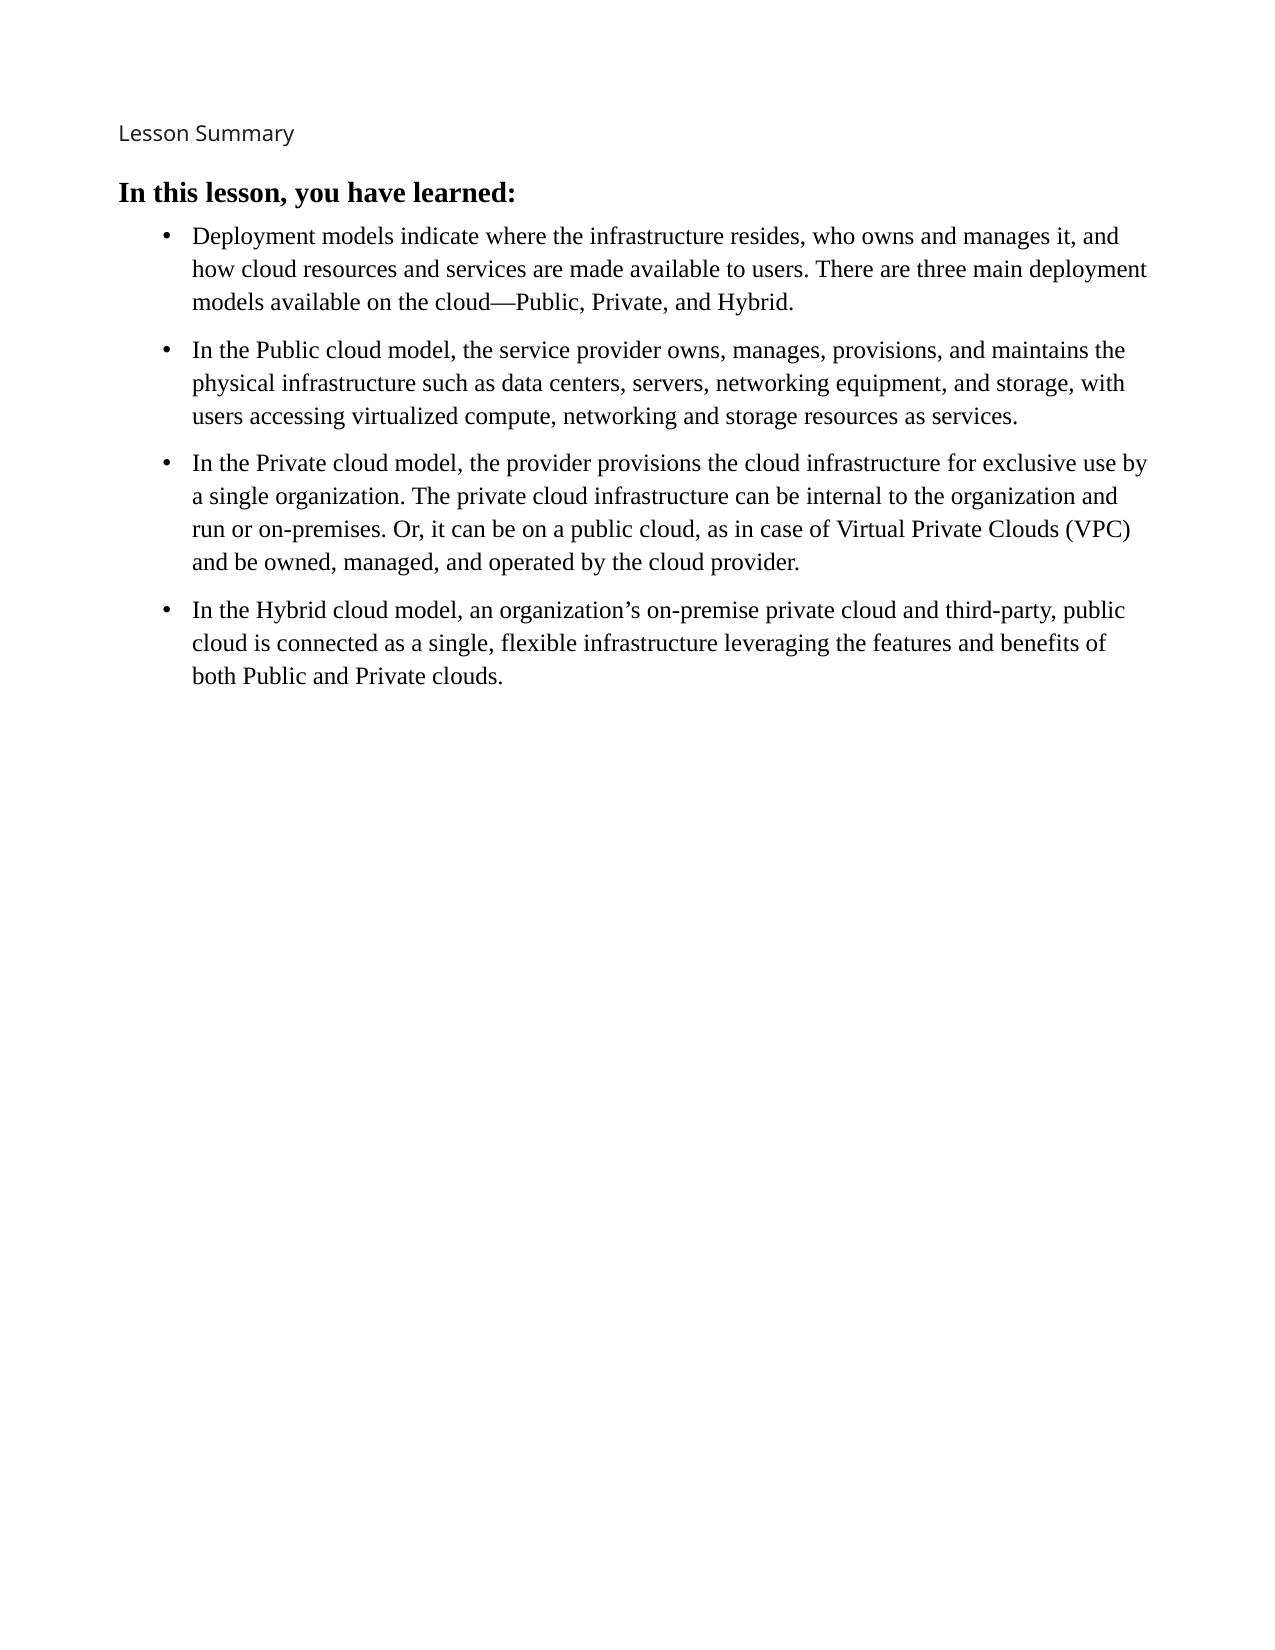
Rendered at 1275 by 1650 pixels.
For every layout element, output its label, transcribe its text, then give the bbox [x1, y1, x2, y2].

subtitle Lesson Summary [118, 118, 1157, 148]
list In the Private cloud model, the provider provisions the cloud infrastructure for exclusive use by a single organization. The private cloud infrastructure can be internal to the organization and run or on-premises. Or, it can be on a public cloud, as in case of Virtual Private Clouds (VPC) and be owned, managed, and operated by the cloud provider. [162, 448, 1157, 576]
subtitle In this lesson, you have learned: [118, 175, 1157, 208]
list Deployment models indicate where the infrastructure resides, who owns and manages it, and how cloud resources and services are made available to users. There are three main deployment models available on the cloud—Public, Private, and Hybrid. [162, 221, 1157, 316]
list In the Public cloud model, the service provider owns, manages, provisions, and maintains the physical infrastructure such as data centers, servers, networking equipment, and storage, with users accessing virtualized compute, networking and storage resources as services. [162, 335, 1157, 429]
list In the Hybrid cloud model, an organization’s on-premise private cloud and third-party, public cloud is connected as a single, flexible infrastructure leveraging the features and benefits of both Public and Private clouds. [162, 595, 1157, 690]
